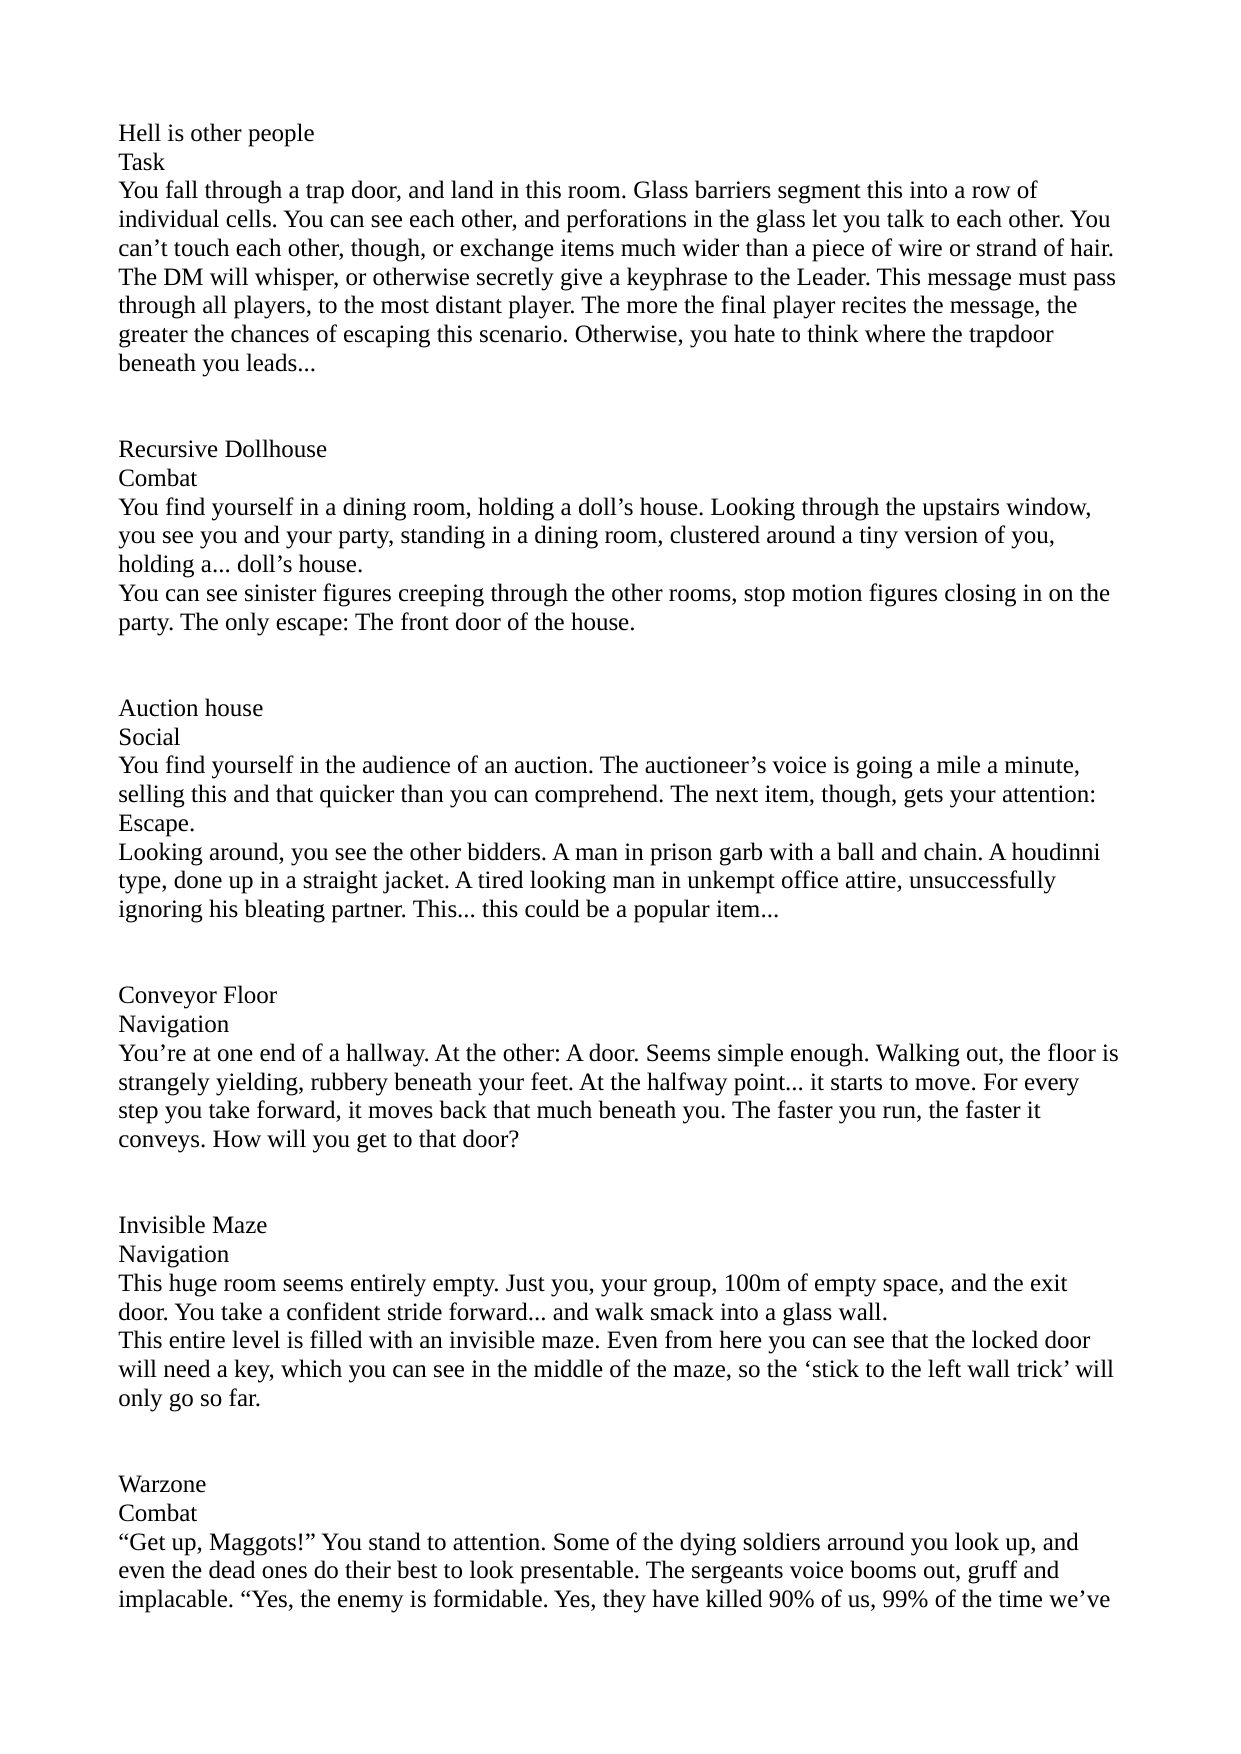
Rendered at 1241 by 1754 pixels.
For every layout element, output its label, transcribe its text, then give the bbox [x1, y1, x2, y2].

text Hell is other people [118, 118, 1122, 147]
text Conveyor Floor [118, 981, 1122, 1009]
text Navigation [118, 1009, 1122, 1038]
text Auction house [118, 693, 1122, 722]
text You can see sinister figures creeping through the other rooms, stop motion figures closing in on the party. The only escape: The front door of the house. [118, 578, 1122, 636]
text You fall through a trap door, and land in this room. Glass barriers segment this into a row of individual cells. You can see each other, and perforations in the glass let you talk to each other. You can’t touch each other, though, or exchange items much wider than a piece of wire or strand of hair. [118, 176, 1122, 262]
text Warzone [118, 1469, 1122, 1498]
text You find yourself in a dining room, holding a doll’s house. Looking through the upstairs window, you see you and your party, standing in a dining room, clustered around a tiny version of you, holding a... doll’s house. [118, 492, 1122, 578]
text Combat [118, 1498, 1122, 1527]
text You’re at one end of a hallway. At the other: A door. Seems simple enough. Walking out, the floor is strangely yielding, rubbery beneath your feet. At the halfway point... it starts to move. For every step you take forward, it moves back that much beneath you. The faster you run, the faster it conveys. How will you get to that door? [118, 1038, 1122, 1153]
text Recursive Dollhouse [118, 434, 1122, 463]
text Navigation [118, 1239, 1122, 1268]
text “Get up, Maggots!” You stand to attention. Some of the dying soldiers arround you look up, and even the dead ones do their best to look presentable. The sergeants voice booms out, gruff and implacable. “Yes, the enemy is formidable. Yes, they have killed 90% of us, 99% of the time we’ve [118, 1527, 1122, 1613]
text This huge room seems entirely empty. Just you, your group, 100m of empty space, and the exit door. You take a confident stride forward... and walk smack into a glass wall. [118, 1268, 1122, 1326]
text The DM will whisper, or otherwise secretly give a keyphrase to the Leader. This message must pass through all players, to the most distant player. The more the final player recites the message, the greater the chances of escaping this scenario. Otherwise, you hate to think where the trapdoor beneath you leads... [118, 262, 1122, 377]
text Invisible Maze [118, 1211, 1122, 1239]
text Looking around, you see the other bidders. A man in prison garb with a ball and chain. A houdinni type, done up in a straight jacket. A tired looking man in unkempt office attire, unsuccessfully ignoring his bleating partner. This... this could be a popular item... [118, 837, 1122, 923]
text Task [118, 147, 1122, 176]
text Social [118, 722, 1122, 751]
text Combat [118, 463, 1122, 492]
text This entire level is filled with an invisible maze. Even from here you can see that the locked door will need a key, which you can see in the middle of the maze, so the ‘stick to the left wall trick’ will only go so far. [118, 1326, 1122, 1412]
text You find yourself in the audience of an auction. The auctioneer’s voice is going a mile a minute, selling this and that quicker than you can comprehend. The next item, though, gets your attention: Escape. [118, 751, 1122, 837]
